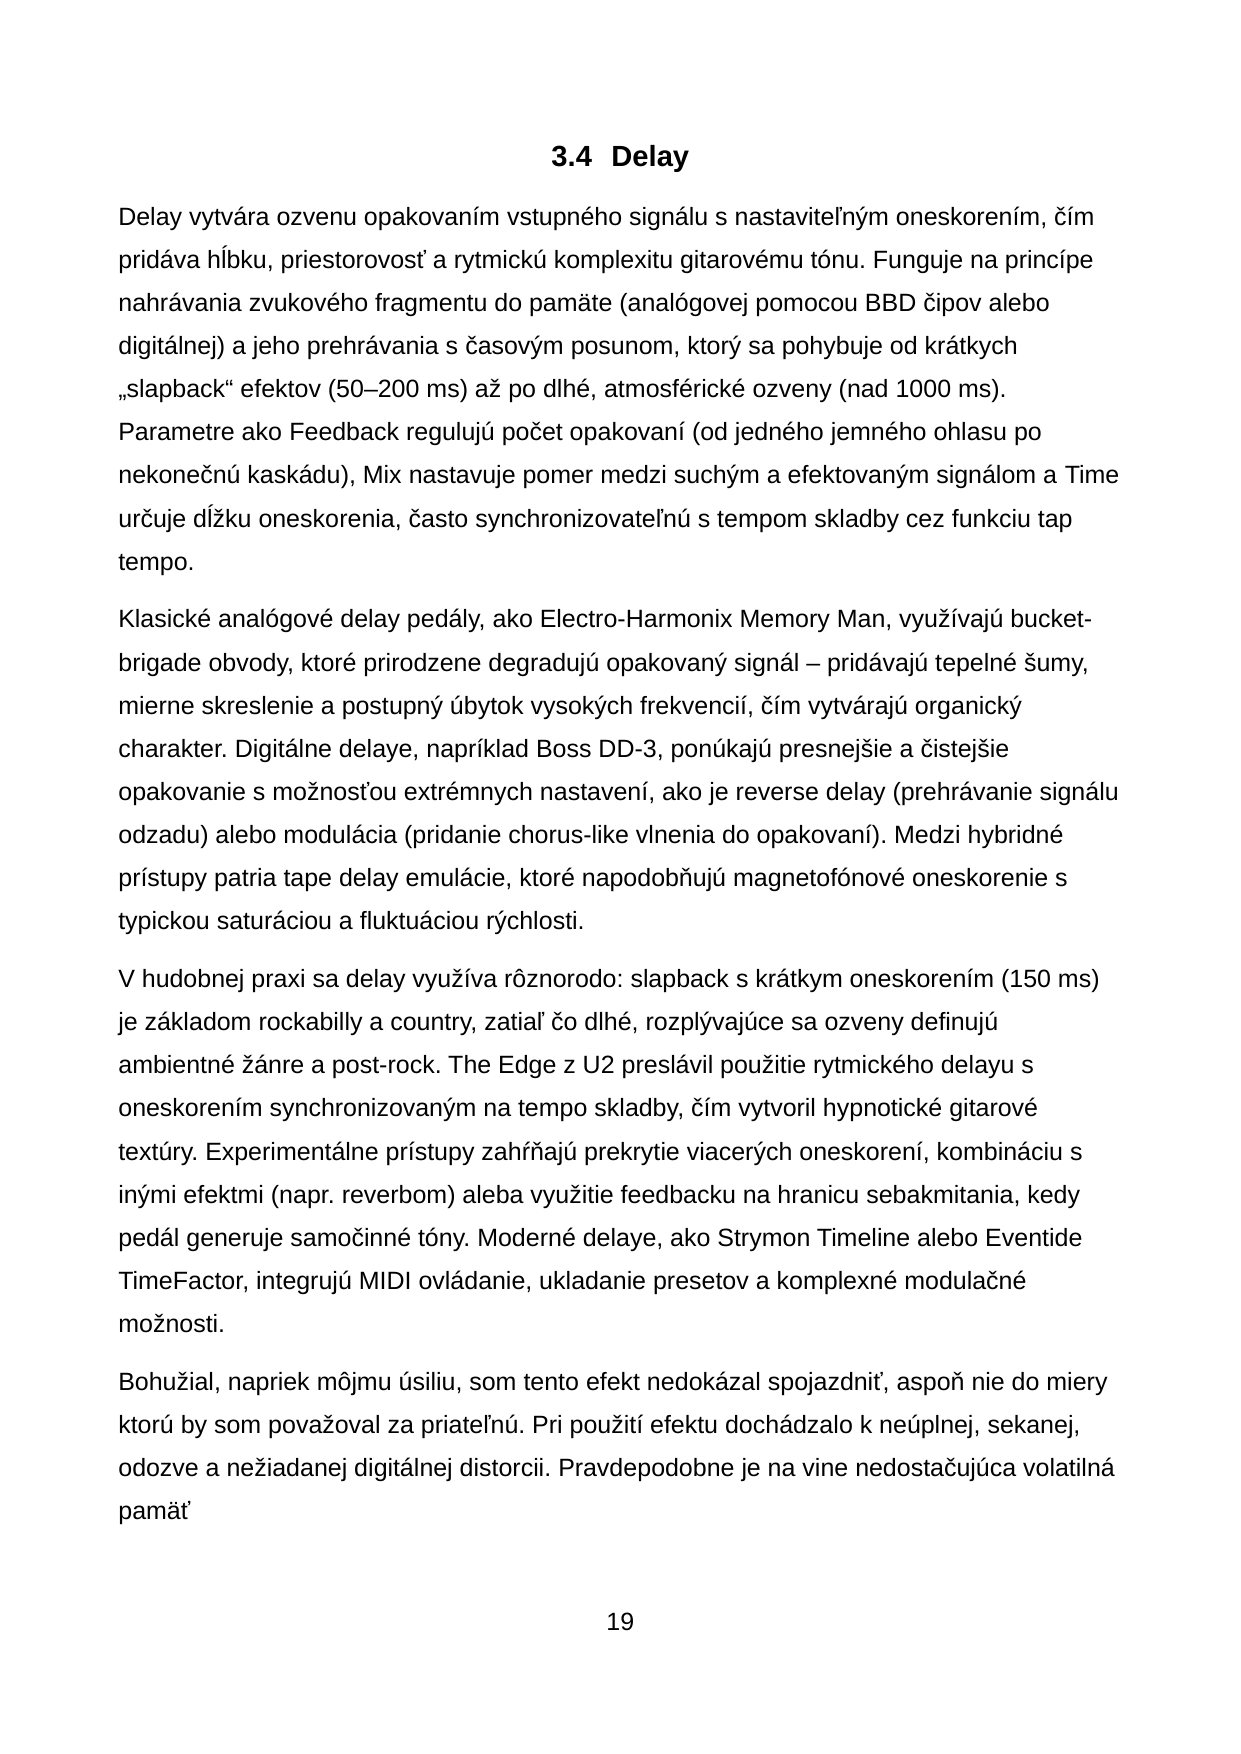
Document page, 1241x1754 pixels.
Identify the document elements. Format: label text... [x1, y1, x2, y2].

subtitle Delay [118, 139, 1122, 172]
text V hudobnej praxi sa delay využíva rôznorodo: slapback s krátkym oneskorením (150 ms) je základom rockabilly a country, zatiaľ čo dlhé, rozplývajúce sa ozveny definujú ambientné žánre a post-rock. The Edge z U2 preslávil použitie rytmického delayu s oneskorením synchronizovaným na tempo skladby, čím vytvoril hypnotické gitarové textúry. Experimentálne prístupy zahŕňajú prekrytie viacerých oneskorení, kombináciu s inými efektmi (napr. reverbom) aleba využitie feedbacku na hranicu sebakmitania, kedy pedál generuje samočinné tóny. Moderné delaye, ako Strymon Timeline alebo Eventide TimeFactor, integrujú MIDI ovládanie, ukladanie presetov a komplexné modulačné možnosti. [118, 964, 1122, 1338]
text Bohužial, napriek môjmu úsiliu, som tento efekt nedokázal spojazdniť, aspoň nie do miery ktorú by som považoval za priateľnú. Pri použití efektu dochádzalo k neúplnej, sekanej, odozve a nežiadanej digitálnej distorcii. Pravdepodobne je na vine nedostačujúca volatilná pamäť [118, 1367, 1122, 1525]
text Delay vytvára ozvenu opakovaním vstupného signálu s nastaviteľným oneskorením, čím pridáva hĺbku, priestorovosť a rytmickú komplexitu gitarovému tónu. Funguje na princípe nahrávania zvukového fragmentu do pamäte (analógovej pomocou BBD čipov alebo digitálnej) a jeho prehrávania s časovým posunom, ktorý sa pohybuje od krátkych „slapback“ efektov (50–200 ms) až po dlhé, atmosférické ozveny (nad 1000 ms). Parametre ako Feedback regulujú počet opakovaní (od jedného jemného ohlasu po nekonečnú kaskádu), Mix nastavuje pomer medzi suchým a efektovaným signálom a Time určuje dĺžku oneskorenia, často synchronizovateľnú s tempom skladby cez funkciu tap tempo. [118, 202, 1122, 576]
text Klasické analógové delay pedály, ako Electro-Harmonix Memory Man, využívajú bucket-brigade obvody, ktoré prirodzene degradujú opakovaný signál – pridávajú tepelné šumy, mierne skreslenie a postupný úbytok vysokých frekvencií, čím vytvárajú organický charakter. Digitálne delaye, napríklad Boss DD-3, ponúkajú presnejšie a čistejšie opakovanie s možnosťou extrémnych nastavení, ako je reverse delay (prehrávanie signálu odzadu) alebo modulácia (pridanie chorus-like vlnenia do opakovaní). Medzi hybridné prístupy patria tape delay emulácie, ktoré napodobňujú magnetofónové oneskorenie s typickou saturáciou a fluktuáciou rýchlosti. [118, 604, 1122, 935]
